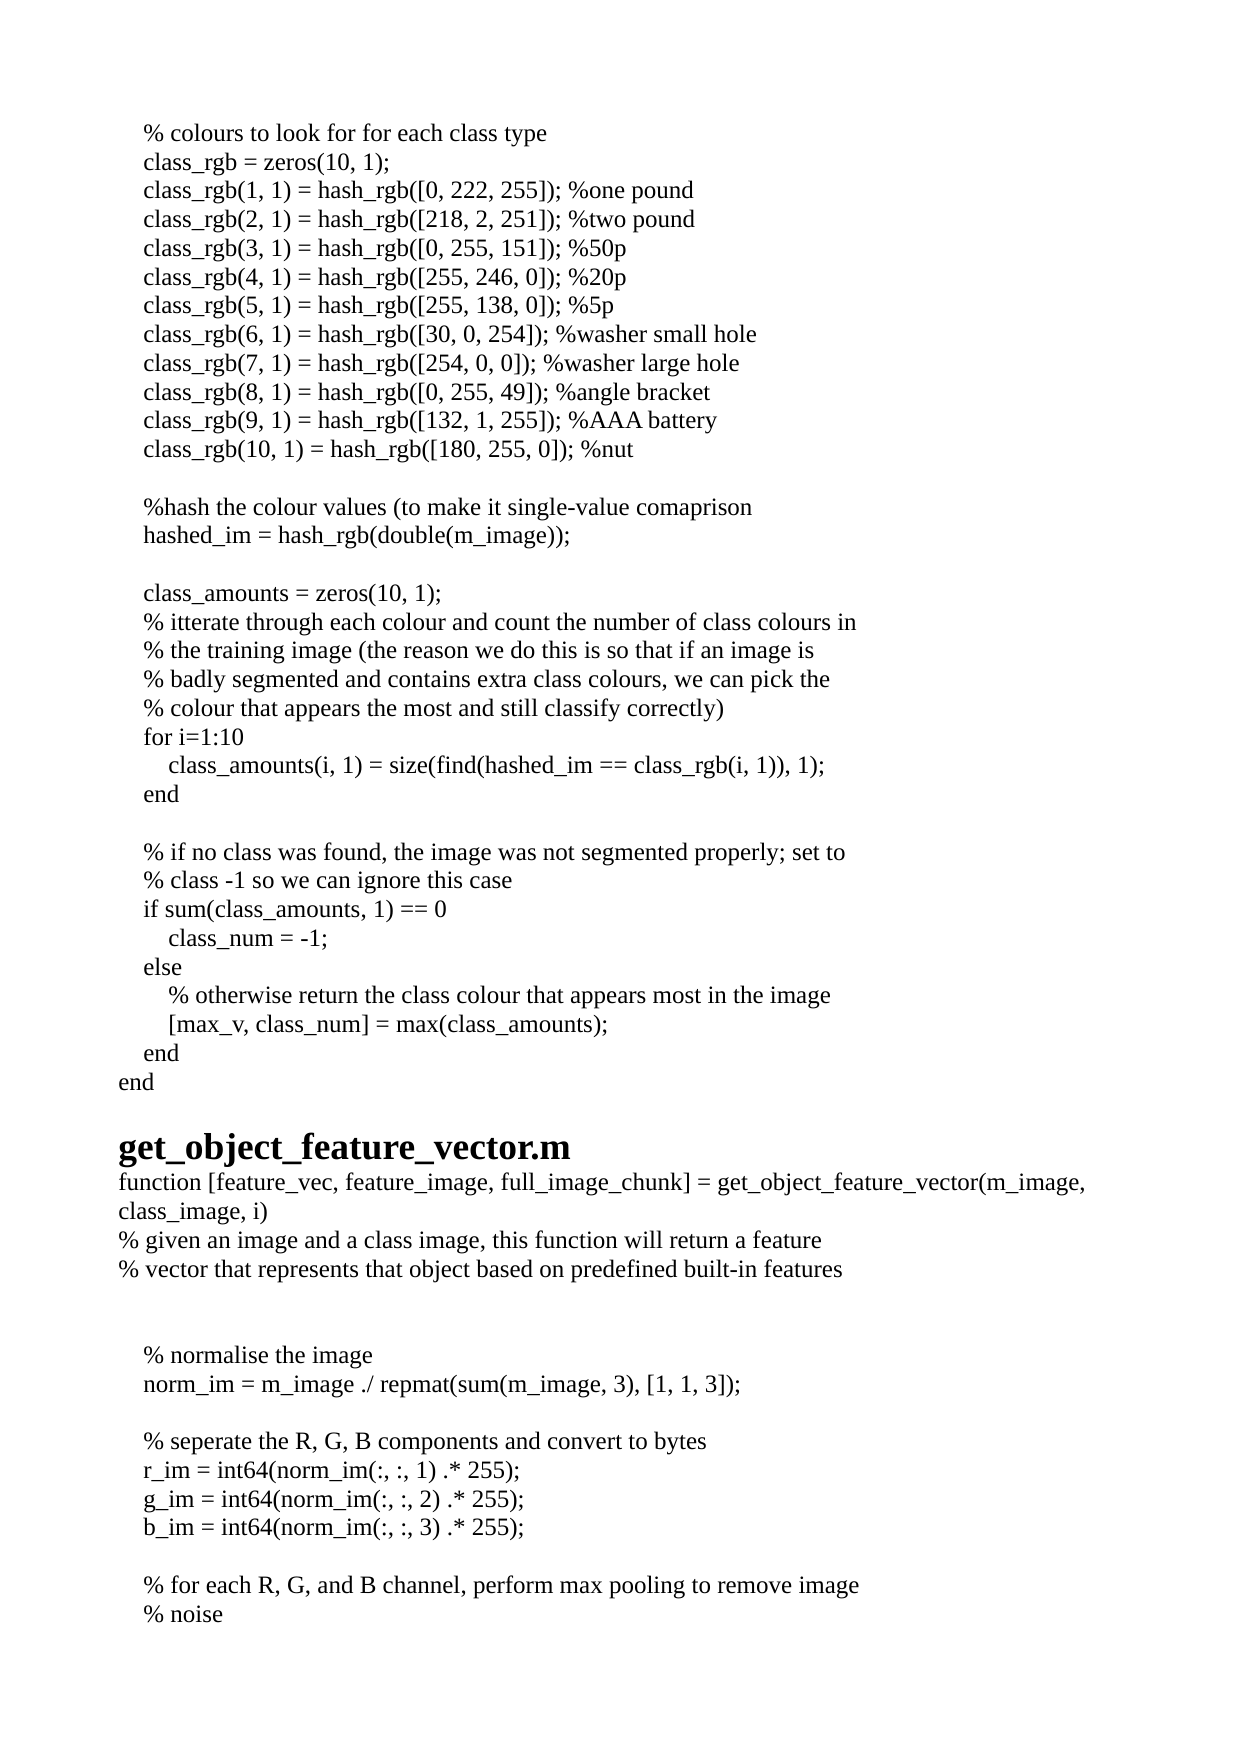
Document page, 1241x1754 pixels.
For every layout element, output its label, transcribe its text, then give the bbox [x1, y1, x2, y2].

text end [118, 779, 1122, 808]
text class_rgb(5, 1) = hash_rgb([255, 138, 0]); %5p [118, 291, 1122, 319]
text class_rgb = zeros(10, 1); [118, 147, 1122, 176]
text % class -1 so we can ignore this case [118, 866, 1122, 894]
text class_rgb(9, 1) = hash_rgb([132, 1, 255]); %AAA battery [118, 406, 1122, 434]
text % seperate the R, G, B components and convert to bytes [118, 1426, 1122, 1455]
text % if no class was found, the image was not segmented properly; set to [118, 837, 1122, 866]
text class_amounts = zeros(10, 1); [118, 578, 1122, 607]
text class_rgb(7, 1) = hash_rgb([254, 0, 0]); %washer large hole [118, 348, 1122, 377]
text r_im = int64(norm_im(:, :, 1) .* 255); [118, 1455, 1122, 1484]
text class_rgb(6, 1) = hash_rgb([30, 0, 254]); %washer small hole [118, 319, 1122, 348]
text class_rgb(10, 1) = hash_rgb([180, 255, 0]); %nut [118, 434, 1122, 463]
text % normalise the image [118, 1340, 1122, 1369]
text % vector that represents that object based on predefined built-in features [118, 1254, 1122, 1282]
text if sum(class_amounts, 1) == 0 [118, 894, 1122, 923]
text class_rgb(3, 1) = hash_rgb([0, 255, 151]); %50p [118, 233, 1122, 262]
text % itterate through each colour and count the number of class colours in [118, 607, 1122, 636]
text class_rgb(2, 1) = hash_rgb([218, 2, 251]); %two pound [118, 204, 1122, 233]
text b_im = int64(norm_im(:, :, 3) .* 255); [118, 1512, 1122, 1541]
text % noise [118, 1599, 1122, 1627]
text % for each R, G, and B channel, perform max pooling to remove image [118, 1570, 1122, 1599]
text [max_v, class_num] = max(class_amounts); [118, 1009, 1122, 1038]
text g_im = int64(norm_im(:, :, 2) .* 255); [118, 1484, 1122, 1512]
text get_object_feature_vector.m [118, 1124, 1122, 1167]
text else [118, 952, 1122, 981]
text class_rgb(8, 1) = hash_rgb([0, 255, 49]); %angle bracket [118, 377, 1122, 406]
text % colours to look for for each class type [118, 118, 1122, 147]
text % badly segmented and contains extra class colours, we can pick the [118, 664, 1122, 693]
text end [118, 1038, 1122, 1067]
text end [118, 1067, 1122, 1096]
text class_rgb(1, 1) = hash_rgb([0, 222, 255]); %one pound [118, 176, 1122, 204]
text hashed_im = hash_rgb(double(m_image)); [118, 521, 1122, 549]
text class_rgb(4, 1) = hash_rgb([255, 246, 0]); %20p [118, 262, 1122, 291]
text function [feature_vec, feature_image, full_image_chunk] = get_object_feature_vector(m_image, class_image, i) [118, 1167, 1122, 1225]
text % otherwise return the class colour that appears most in the image [118, 981, 1122, 1009]
text % the training image (the reason we do this is so that if an image is [118, 636, 1122, 664]
text % given an image and a class image, this function will return a feature [118, 1225, 1122, 1254]
text norm_im = m_image ./ repmat(sum(m_image, 3), [1, 1, 3]); [118, 1369, 1122, 1397]
text for i=1:10 [118, 722, 1122, 751]
text % colour that appears the most and still classify correctly) [118, 693, 1122, 722]
text class_amounts(i, 1) = size(find(hashed_im == class_rgb(i, 1)), 1); [118, 751, 1122, 779]
text %hash the colour values (to make it single-value comaprison [118, 492, 1122, 521]
text class_num = -1; [118, 923, 1122, 952]
